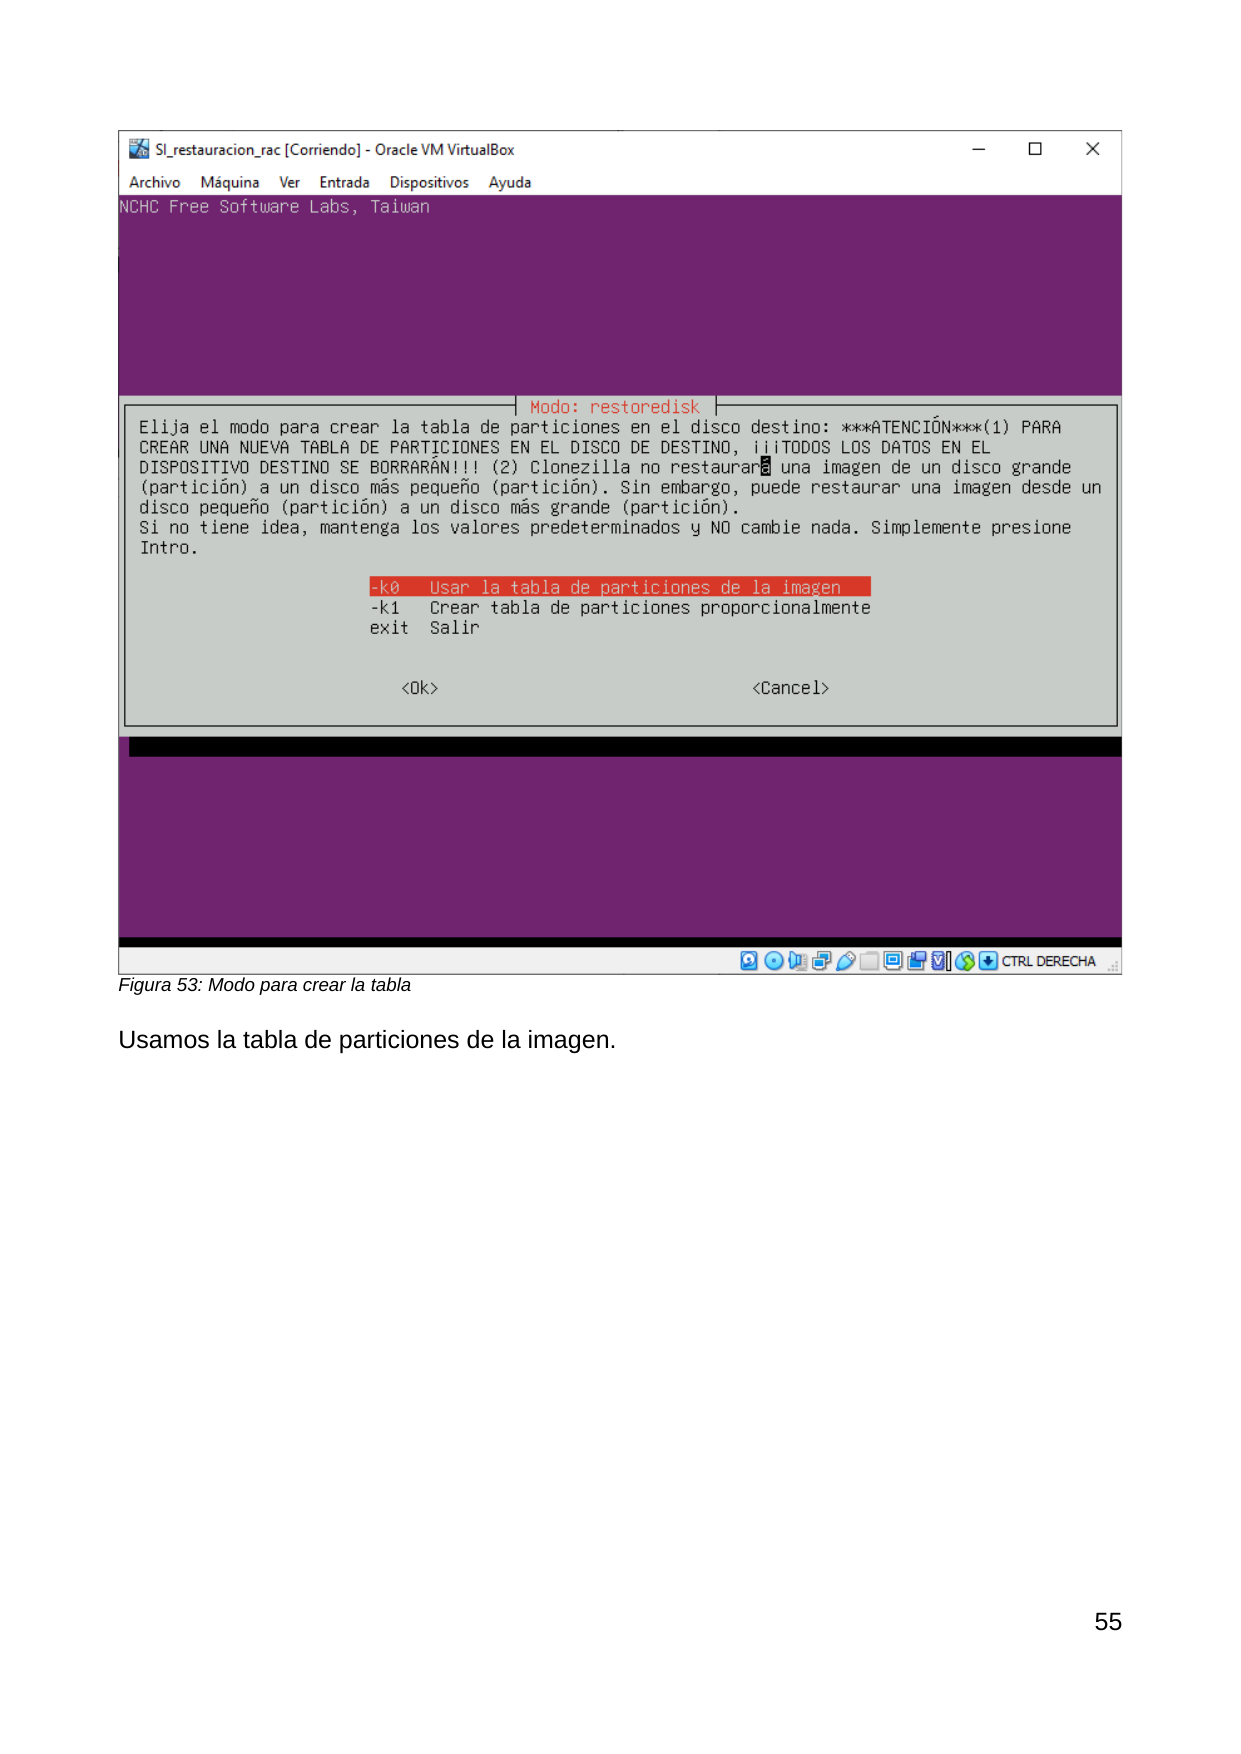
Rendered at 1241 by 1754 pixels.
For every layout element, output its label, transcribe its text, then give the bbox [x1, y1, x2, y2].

picture [118, 130, 1123, 975]
text Figura 53: Modo para crear la tabla [118, 975, 1122, 996]
text Usamos la tabla de particiones de la imagen. [118, 1024, 1122, 1053]
